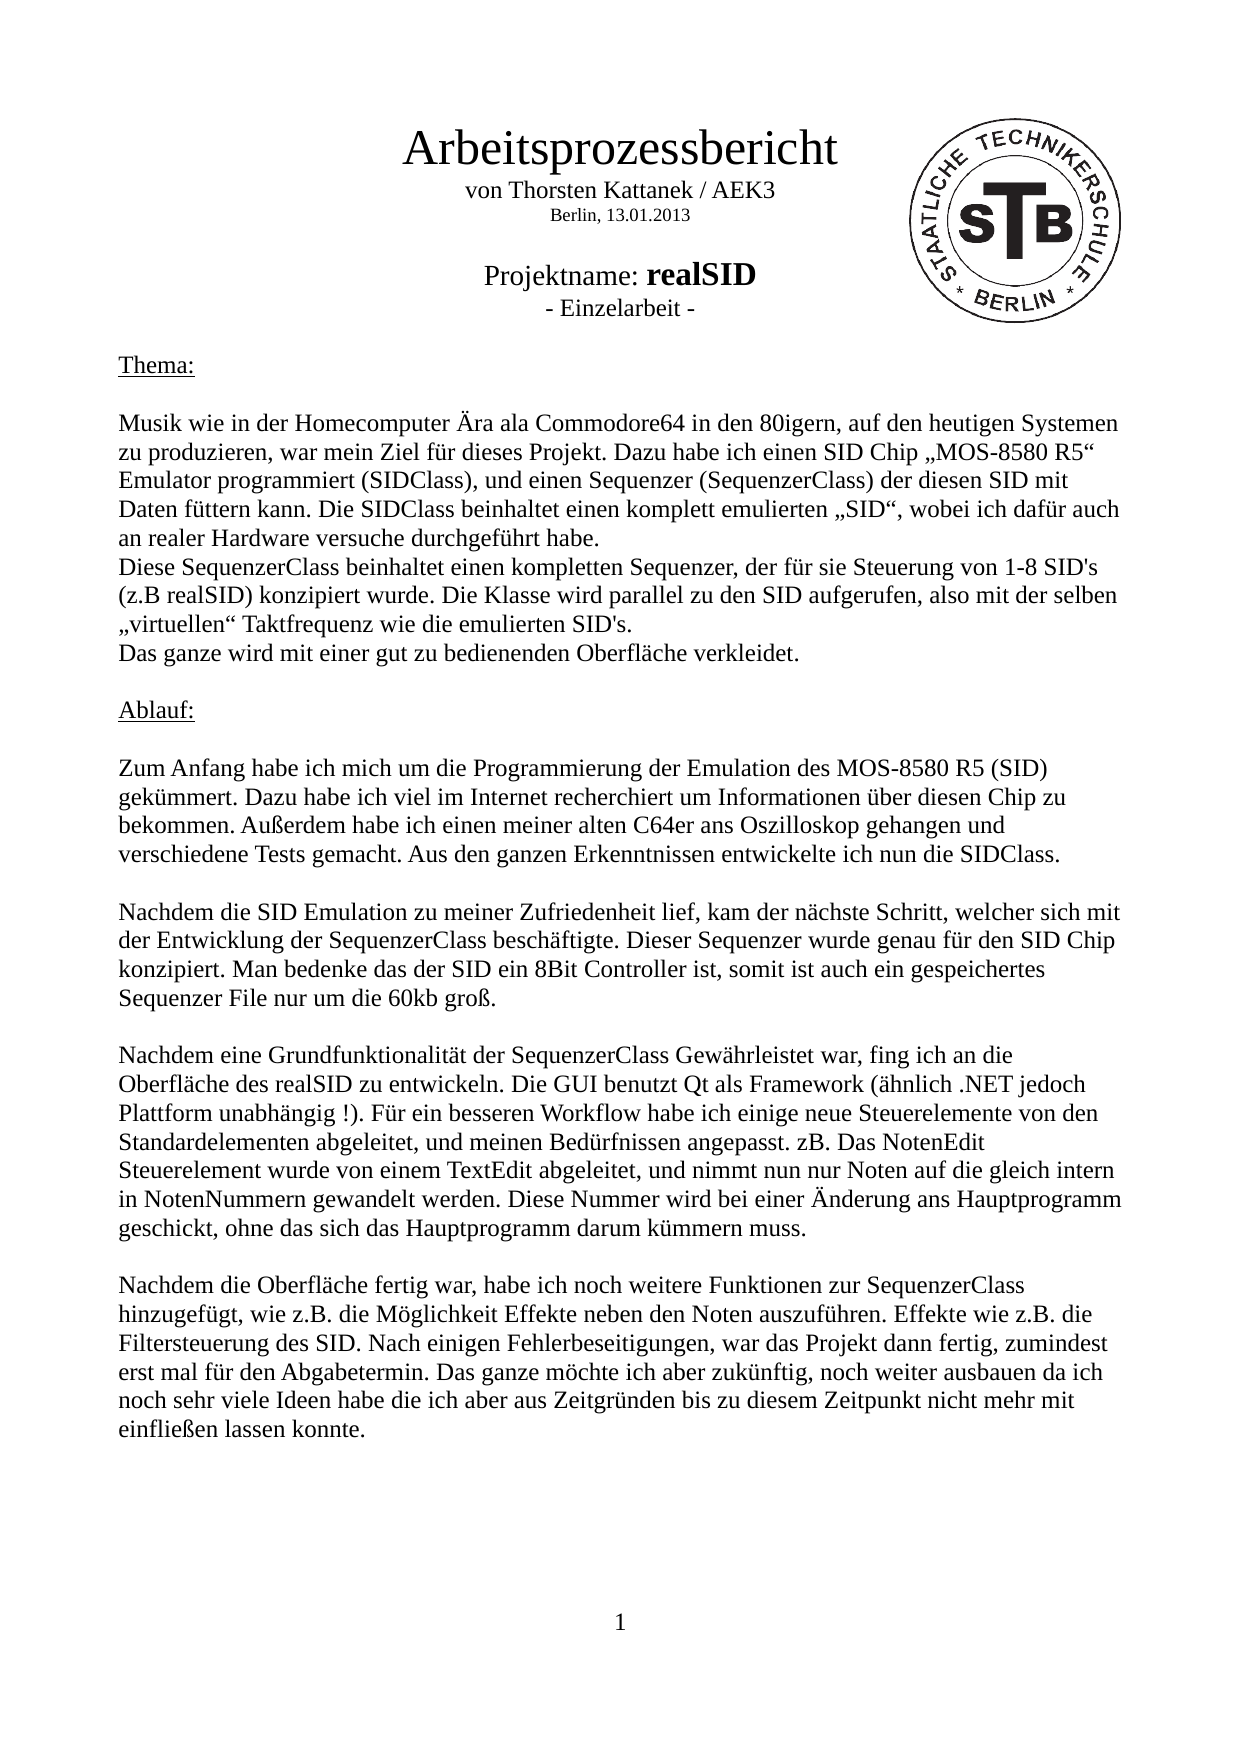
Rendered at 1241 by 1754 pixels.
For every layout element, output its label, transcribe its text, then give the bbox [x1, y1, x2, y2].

text Nachdem die SID Emulation zu meiner Zufriedenheit lief, kam der nächste Schritt, welcher sich mit der Entwicklung der SequenzerClass beschäftigte. Dieser Sequenzer wurde genau für den SID Chip konzipiert. Man bedenke das der SID ein 8Bit Controller ist, somit ist auch ein gespeichertes Sequenzer File nur um die 60kb groß. [118, 897, 1122, 1012]
text Diese SequenzerClass beinhaltet einen kompletten Sequenzer, der für sie Steuerung von 1-8 SID's (z.B realSID) konzipiert wurde. Die Klasse wird parallel zu den SID aufgerufen, also mit der selben „virtuellen“ Taktfrequenz wie die emulierten SID's. [118, 552, 1122, 638]
text an realer Hardware versuche durchgeführt habe. [118, 523, 1122, 552]
text Arbeitsprozessbericht [118, 118, 908, 176]
text Nachdem die Oberfläche fertig war, habe ich noch weitere Funktionen zur SequenzerClass hinzugefügt, wie z.B. die Möglichkeit Effekte neben den Noten auszuführen. Effekte wie z.B. die Filtersteuerung des SID. Nach einigen Fehlerbeseitigungen, war das Projekt dann fertig, zumindest erst mal für den Abgabetermin. Das ganze möchte ich aber zukünftig, noch weiter ausbauen da ich noch sehr viele Ideen habe die ich aber aus Zeitgründen bis zu diesem Zeitpunkt nicht mehr mit einfließen lassen konnte. [118, 1271, 1122, 1443]
text Musik wie in der Homecomputer Ära ala Commodore64 in den 80igern, auf den heutigen Systemen zu produzieren, war mein Ziel für dieses Projekt. Dazu habe ich einen SID Chip „MOS-8580 R5“ Emulator programmiert (SIDClass), und einen Sequenzer (SequenzerClass) der diesen SID mit Daten füttern kann. Die SIDClass beinhaltet einen komplett emulierten „SID“, wobei ich dafür auch [118, 408, 1122, 523]
text Zum Anfang habe ich mich um die Programmierung der Emulation des MOS-8580 R5 (SID) gekümmert. Dazu habe ich viel im Internet recherchiert um Informationen über diesen Chip zu bekommen. Außerdem habe ich einen meiner alten C64er ans Oszilloskop gehangen und verschiedene Tests gemacht. Aus den ganzen Erkenntnissen entwickelte ich nun die SIDClass. [118, 753, 1122, 868]
text von Thorsten Kattanek / AEK3 [118, 176, 908, 204]
text Das ganze wird mit einer gut zu bedienenden Oberfläche verkleidet. [118, 638, 1122, 667]
text Ablauf: [118, 696, 1122, 724]
text Projektname: realSID [118, 255, 908, 293]
text Thema: [118, 351, 1122, 379]
picture [908, 117, 1122, 324]
text - Einzelarbeit - [118, 293, 908, 322]
text Nachdem eine Grundfunktionalität der SequenzerClass Gewährleistet war, fing ich an die Oberfläche des realSID zu entwickeln. Die GUI benutzt Qt als Framework (ähnlich .NET jedoch Plattform unabhängig !). Für ein besseren Workflow habe ich einige neue Steuerelemente von den Standardelementen abgeleitet, und meinen Bedürfnissen angepasst. zB. Das NotenEdit Steuerelement wurde von einem TextEdit abgeleitet, und nimmt nun nur Noten auf die gleich intern in NotenNummern gewandelt werden. Diese Nummer wird bei einer Änderung ans Hauptprogramm geschickt, ohne das sich das Hauptprogramm darum kümmern muss. [118, 1041, 1122, 1242]
text Berlin, 13.01.2013 [118, 204, 908, 226]
